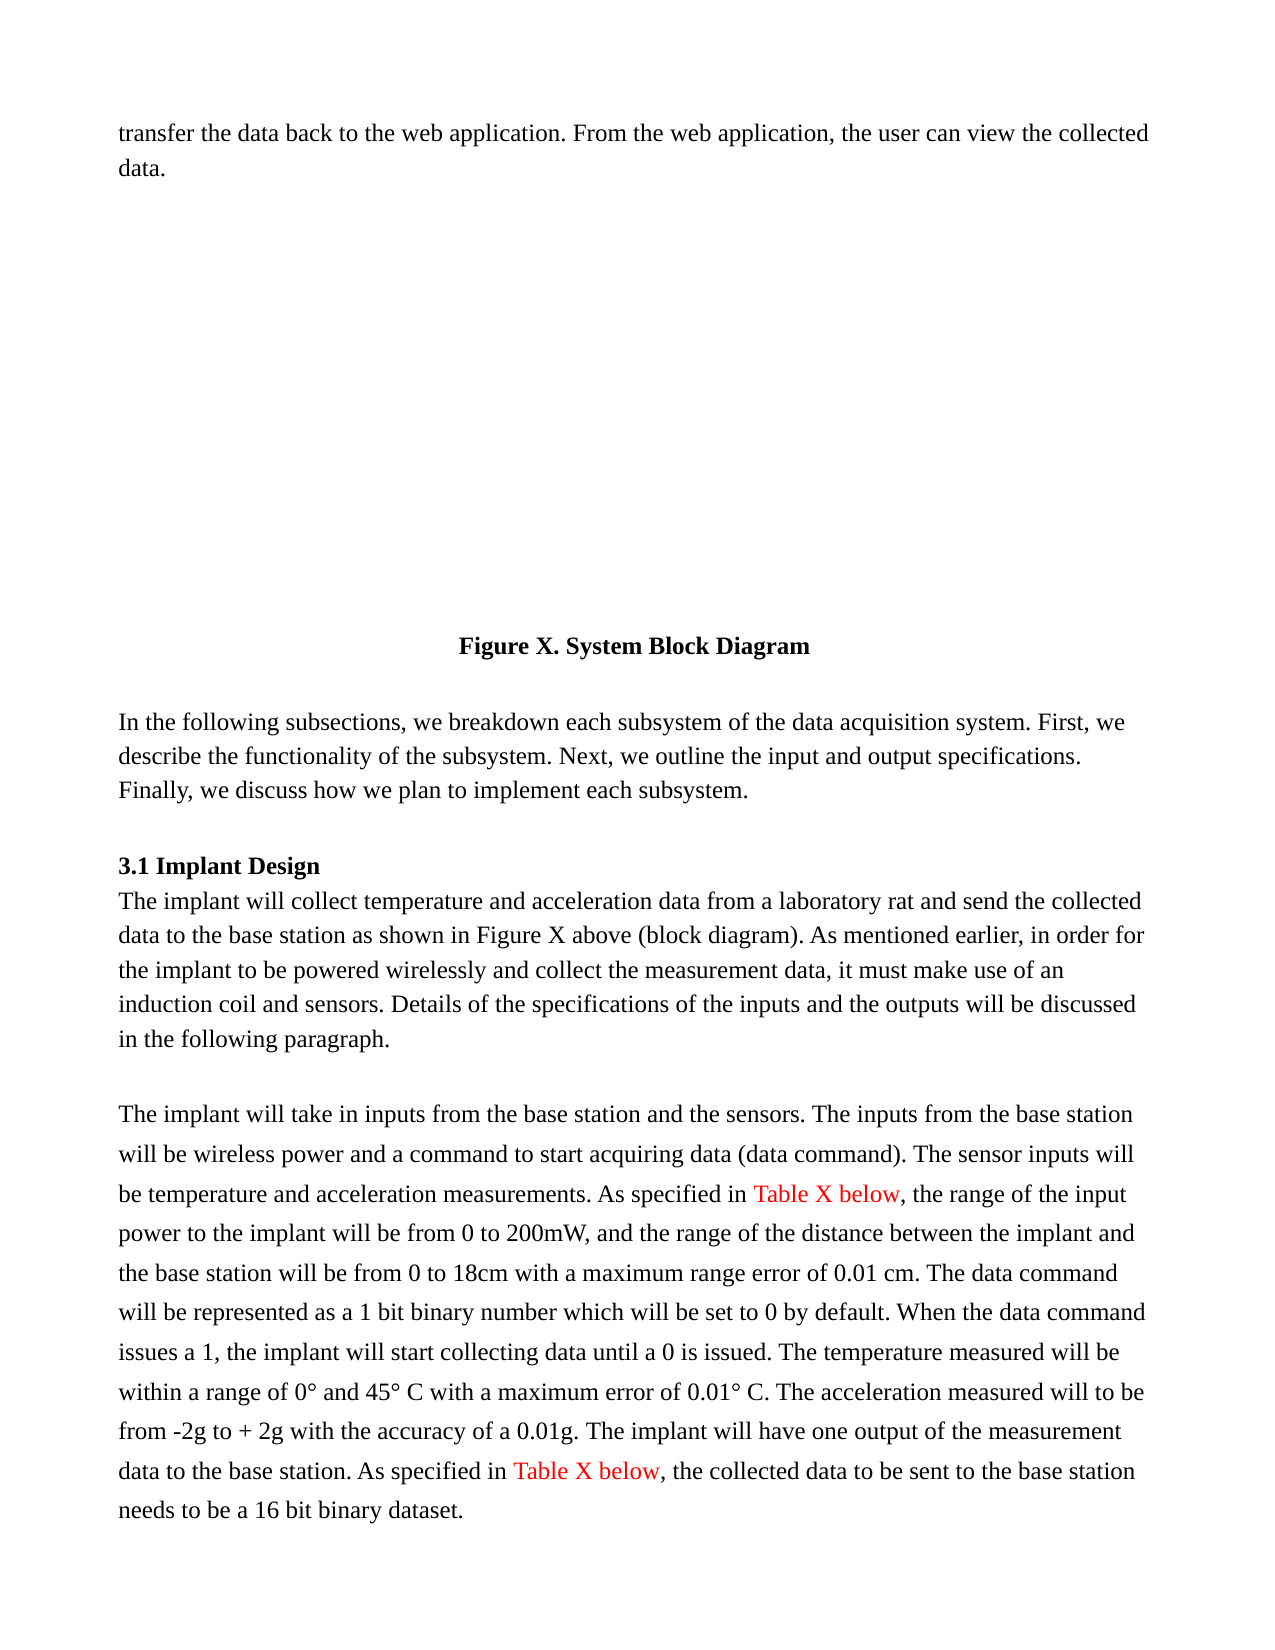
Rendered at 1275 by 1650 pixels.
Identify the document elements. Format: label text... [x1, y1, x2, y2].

text In the following subsections, we breakdown each subsystem of the data acquisition system. First, we describe the functionality of the subsystem. Next, we outline the input and output specifications. Finally, we discuss how we plan to implement each subsystem. [118, 707, 1157, 804]
text transfer the data back to the web application. From the web application, the user can view the collected data. [118, 118, 1157, 181]
text The implant will collect temperature and acceleration data from a laboratory rat and send the collected data to the base station as shown in Figure X above (block diagram). As mentioned earlier, in order for the implant to be powered wirelessly and collect the measurement data, it must make use of an induction coil and sensors. Details of the specifications of the inputs and the outputs will be discussed in the following paragraph. [118, 886, 1157, 1052]
text 3.1 Implant Design [118, 851, 1157, 880]
text Figure X. System Block Diagram [118, 631, 1157, 660]
text The implant will take in inputs from the base station and the sensors. The inputs from the base station will be wireless power and a command to start acquiring data (data command). The sensor inputs will be temperature and acceleration measurements. As specified in Table X below, the range of the input power to the implant will be from 0 to 200mW, and the range of the distance between the implant and the base station will be from 0 to 18cm with a maximum range error of 0.01 cm. The data command will be represented as a 1 bit binary number which will be set to 0 by default. When the data command issues a 1, the implant will start collecting data until a 0 is issued. The temperature measured will be within a range of 0° and 45° C with a maximum error of 0.01° C. The acceleration measured will to be from -2g to + 2g with the accuracy of a 0.01g. The implant will have one output of the measurement data to the base station. As specified in Table X below, the collected data to be sent to the base station needs to be a 16 bit binary dataset. [118, 1099, 1157, 1524]
